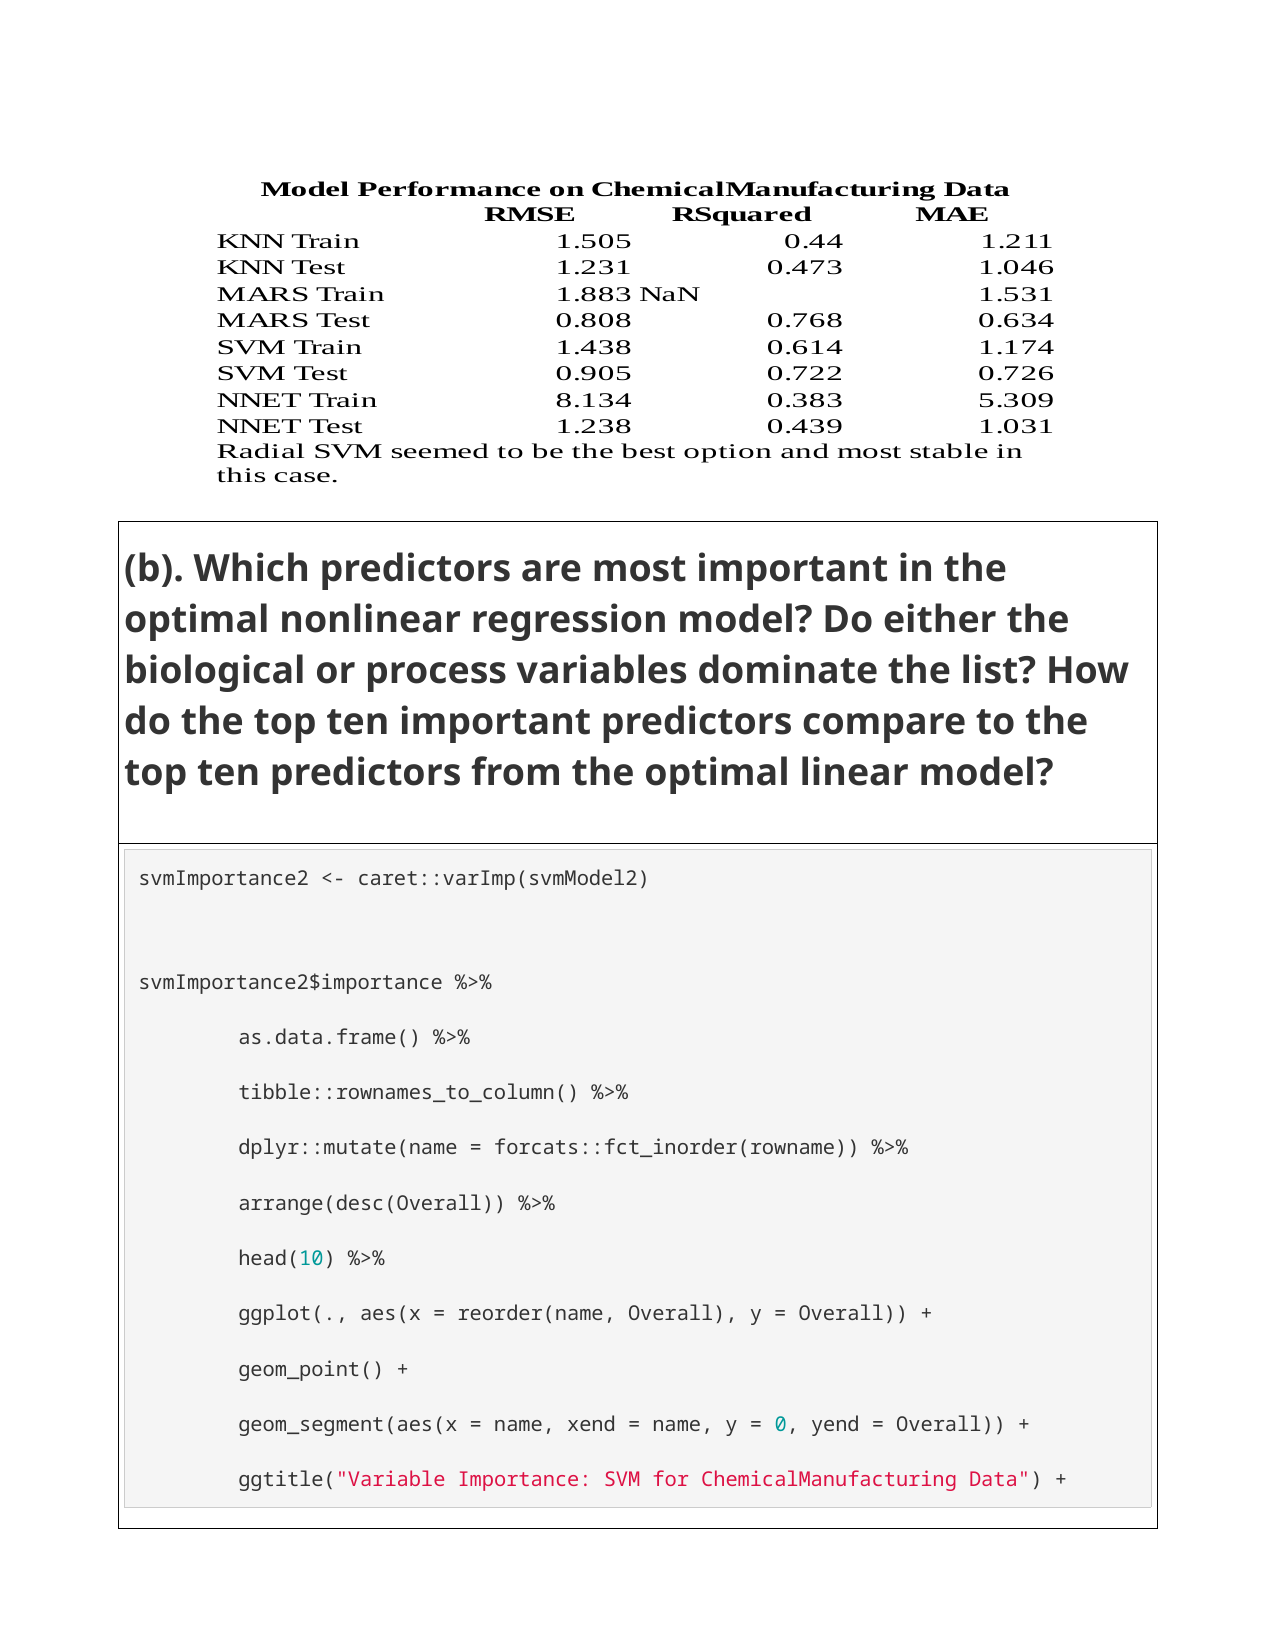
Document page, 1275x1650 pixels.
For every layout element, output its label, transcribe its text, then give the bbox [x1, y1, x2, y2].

table_cell svmImportance2 <- caret::varImp(svmModel2) svmImportance2$importance %>% as.data.frame() %>% tibble::rownames_to_column() %>% dplyr::mutate(name = forcats::fct_inorder(rowname)) %>% arrange(desc(Overall)) %>% head(10) %>% ggplot(., aes(x = reorder(name, Overall), y = Overall)) + geom_point() + geom_segment(aes(x = name, xend = name, y = 0, yend = Overall)) + ggtitle("Variable Importance: SVM for ChemicalManufacturing Data") + [119, 844, 1157, 1528]
table_header (b). Which predictors are most important in the optimal nonlinear regression model? Do either the biological or process variables dominate the list? How do the top ten important predictors compare to the top ten predictors from the optimal linear model? [119, 522, 1157, 843]
